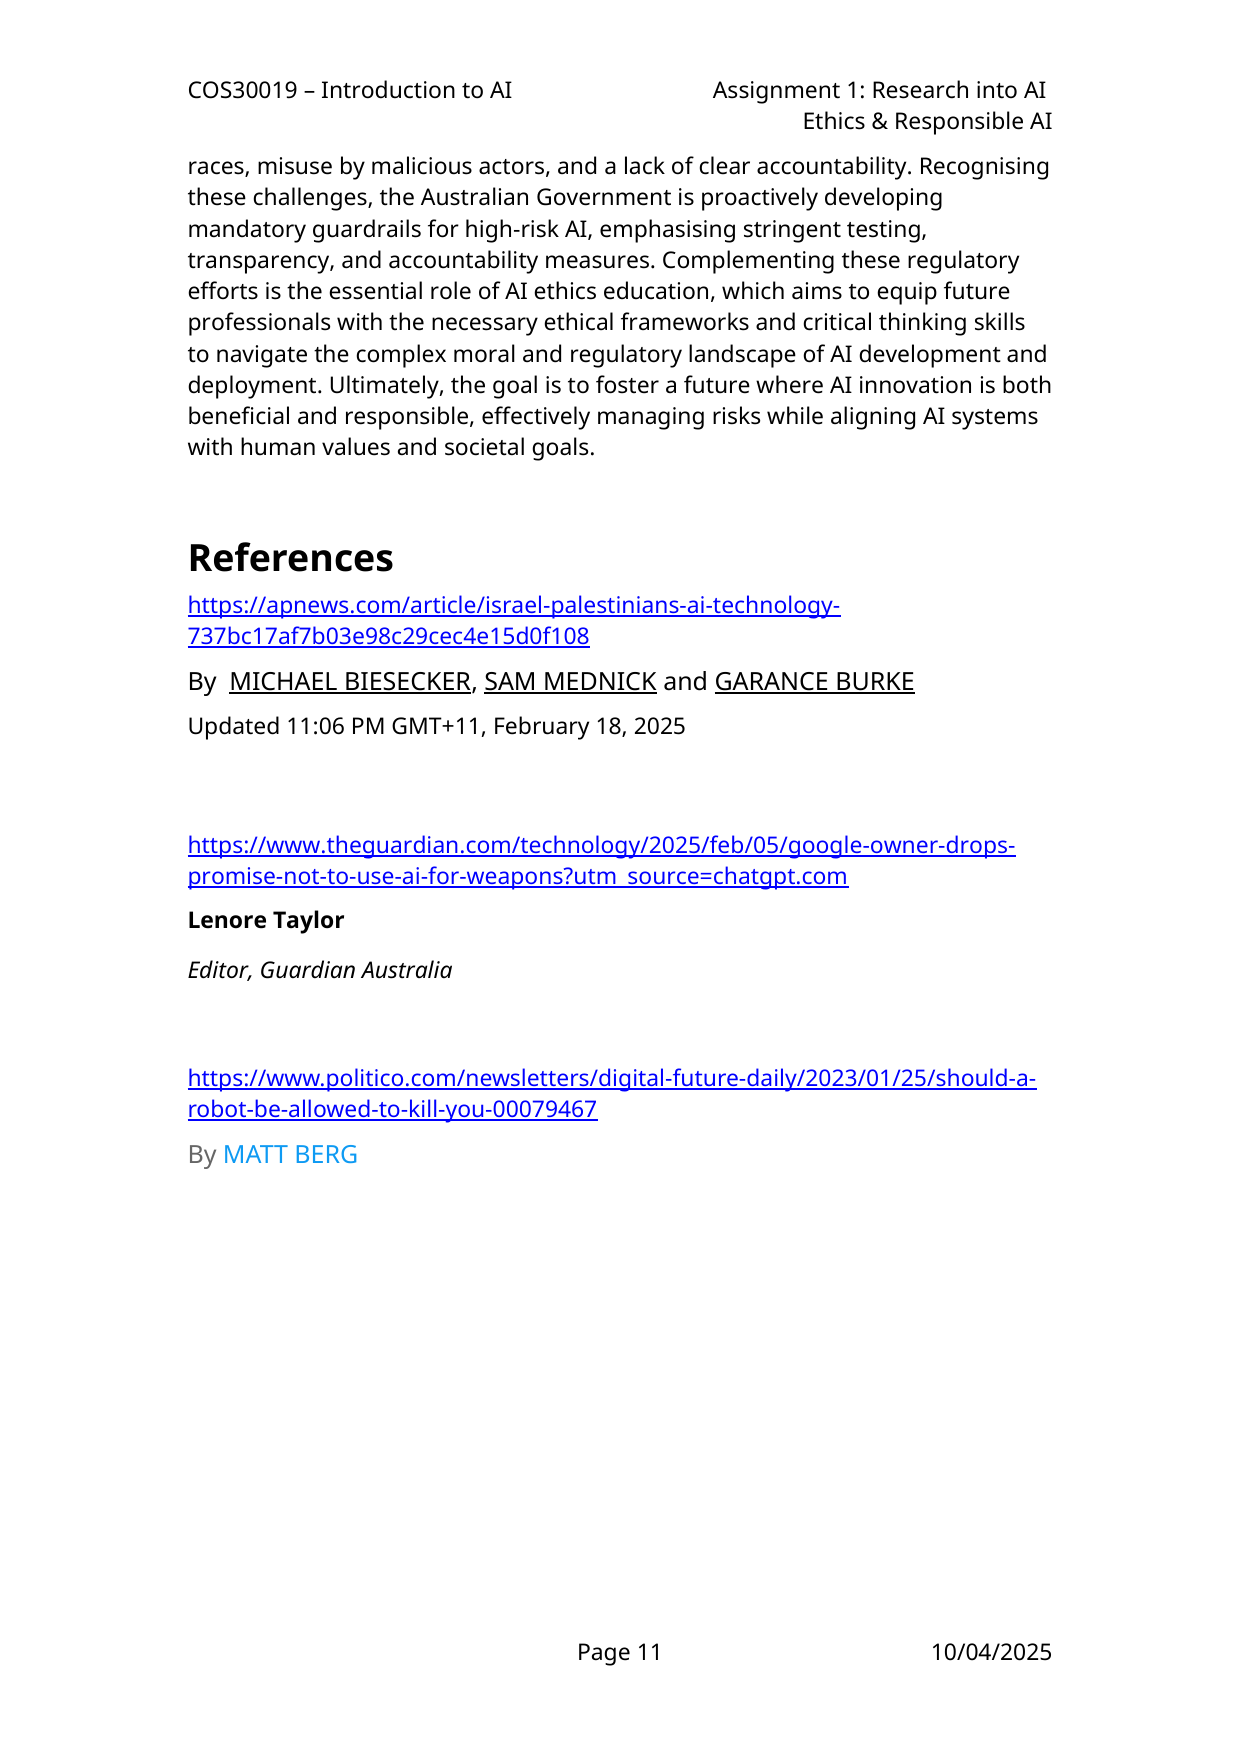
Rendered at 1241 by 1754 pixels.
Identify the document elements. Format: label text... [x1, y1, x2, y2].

subtitle References [187, 531, 1053, 582]
text Editor, Guardian Australia [187, 954, 1053, 986]
text https://www.theguardian.com/technology/2025/feb/05/google-owner-drops-promise-not-to-use-ai-for-weapons?utm_source=chatgpt.com [187, 829, 1053, 891]
text By MATT BERG [187, 1137, 1053, 1171]
text https://apnews.com/article/israel-palestinians-ai-technology-737bc17af7b03e98c29cec4e15d0f108 [187, 588, 1053, 651]
text Lenore Taylor [187, 904, 1053, 935]
text https://www.politico.com/newsletters/digital-future-daily/2023/01/25/should-a-robot-be-allowed-to-kill-you-00079467 [187, 1062, 1053, 1124]
text races, misuse by malicious actors, and a lack of clear accountability. Recognising these challenges, the Australian Government is proactively developing mandatory guardrails for high-risk AI, emphasising stringent testing, transparency, and accountability measures. Complementing these regulatory efforts is the essential role of AI ethics education, which aims to equip future professionals with the necessary ethical frameworks and critical thinking skills to navigate the complex moral and regulatory landscape of AI development and deployment. Ultimately, the goal is to foster a future where AI innovation is both beneficial and responsible, effectively managing risks while aligning AI systems with human values and societal goals. [187, 150, 1053, 462]
text By MICHAEL BIESECKER, SAM MEDNICK and GARANCE BURKE [187, 663, 1053, 698]
text Updated 11:06 PM GMT+11, February 18, 2025 [187, 710, 1053, 741]
